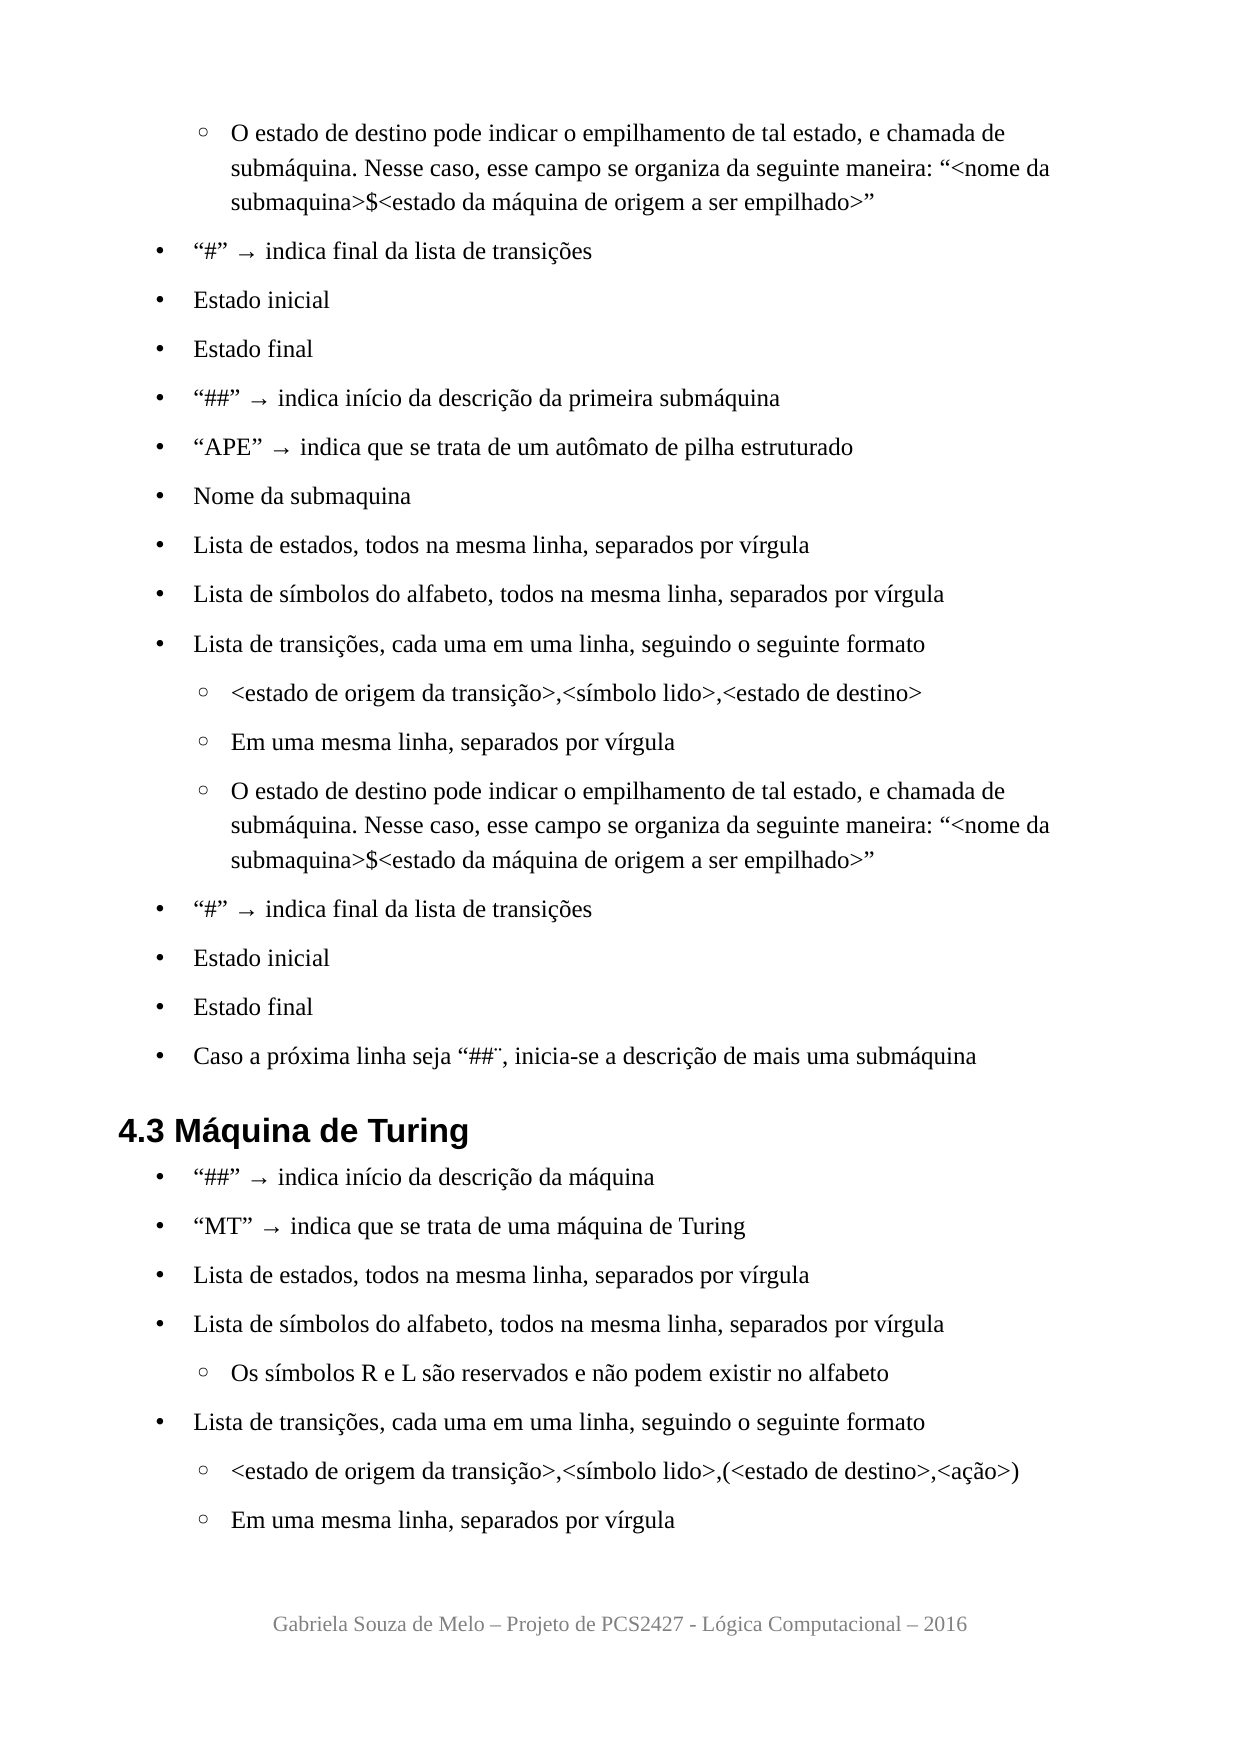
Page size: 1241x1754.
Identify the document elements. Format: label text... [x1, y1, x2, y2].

list Lista de símbolos do alfabeto, todos na mesma linha, separados por vírgula [156, 579, 1122, 608]
list Lista de transições, cada uma em uma linha, seguindo o seguinte formato [156, 629, 1122, 657]
list Estado final [156, 334, 1122, 363]
list “#” → indica final da lista de transições [156, 236, 1122, 265]
list “##” → indica início da descrição da primeira submáquina [156, 383, 1122, 412]
list Caso a próxima linha seja “##¨, inicia-se a descrição de mais uma submáquina [156, 1041, 1122, 1070]
list <estado de origem da transição>,<símbolo lido>,(<estado de destino>,<ação>) [193, 1456, 1122, 1485]
subtitle 4.3 Máquina de Turing [118, 1111, 1122, 1149]
list Estado inicial [156, 285, 1122, 314]
list Lista de estados, todos na mesma linha, separados por vírgula [156, 1260, 1122, 1289]
list “MT” → indica que se trata de uma máquina de Turing [156, 1211, 1122, 1240]
list “APE” → indica que se trata de um autômato de pilha estruturado [156, 432, 1122, 461]
list O estado de destino pode indicar o empilhamento de tal estado, e chamada de submáquina. Nesse caso, esse campo se organiza da seguinte maneira: “<nome da submaquina>$<estado da máquina de origem a ser empilhado>” [193, 118, 1122, 216]
list Em uma mesma linha, separados por vírgula [193, 1506, 1122, 1534]
list “##” → indica início da descrição da máquina [156, 1162, 1122, 1191]
list Lista de símbolos do alfabeto, todos na mesma linha, separados por vírgula [156, 1309, 1122, 1338]
list <estado de origem da transição>,<símbolo lido>,<estado de destino> [193, 678, 1122, 706]
list Lista de transições, cada uma em uma linha, seguindo o seguinte formato [156, 1407, 1122, 1436]
list Lista de estados, todos na mesma linha, separados por vírgula [156, 531, 1122, 559]
list Nome da submaquina [156, 481, 1122, 510]
list Os símbolos R e L são reservados e não podem existir no alfabeto [193, 1358, 1122, 1387]
list Estado final [156, 992, 1122, 1021]
list Em uma mesma linha, separados por vírgula [193, 727, 1122, 756]
list O estado de destino pode indicar o empilhamento de tal estado, e chamada de submáquina. Nesse caso, esse campo se organiza da seguinte maneira: “<nome da submaquina>$<estado da máquina de origem a ser empilhado>” [193, 776, 1122, 873]
list “#” → indica final da lista de transições [156, 894, 1122, 923]
list Estado inicial [156, 943, 1122, 972]
